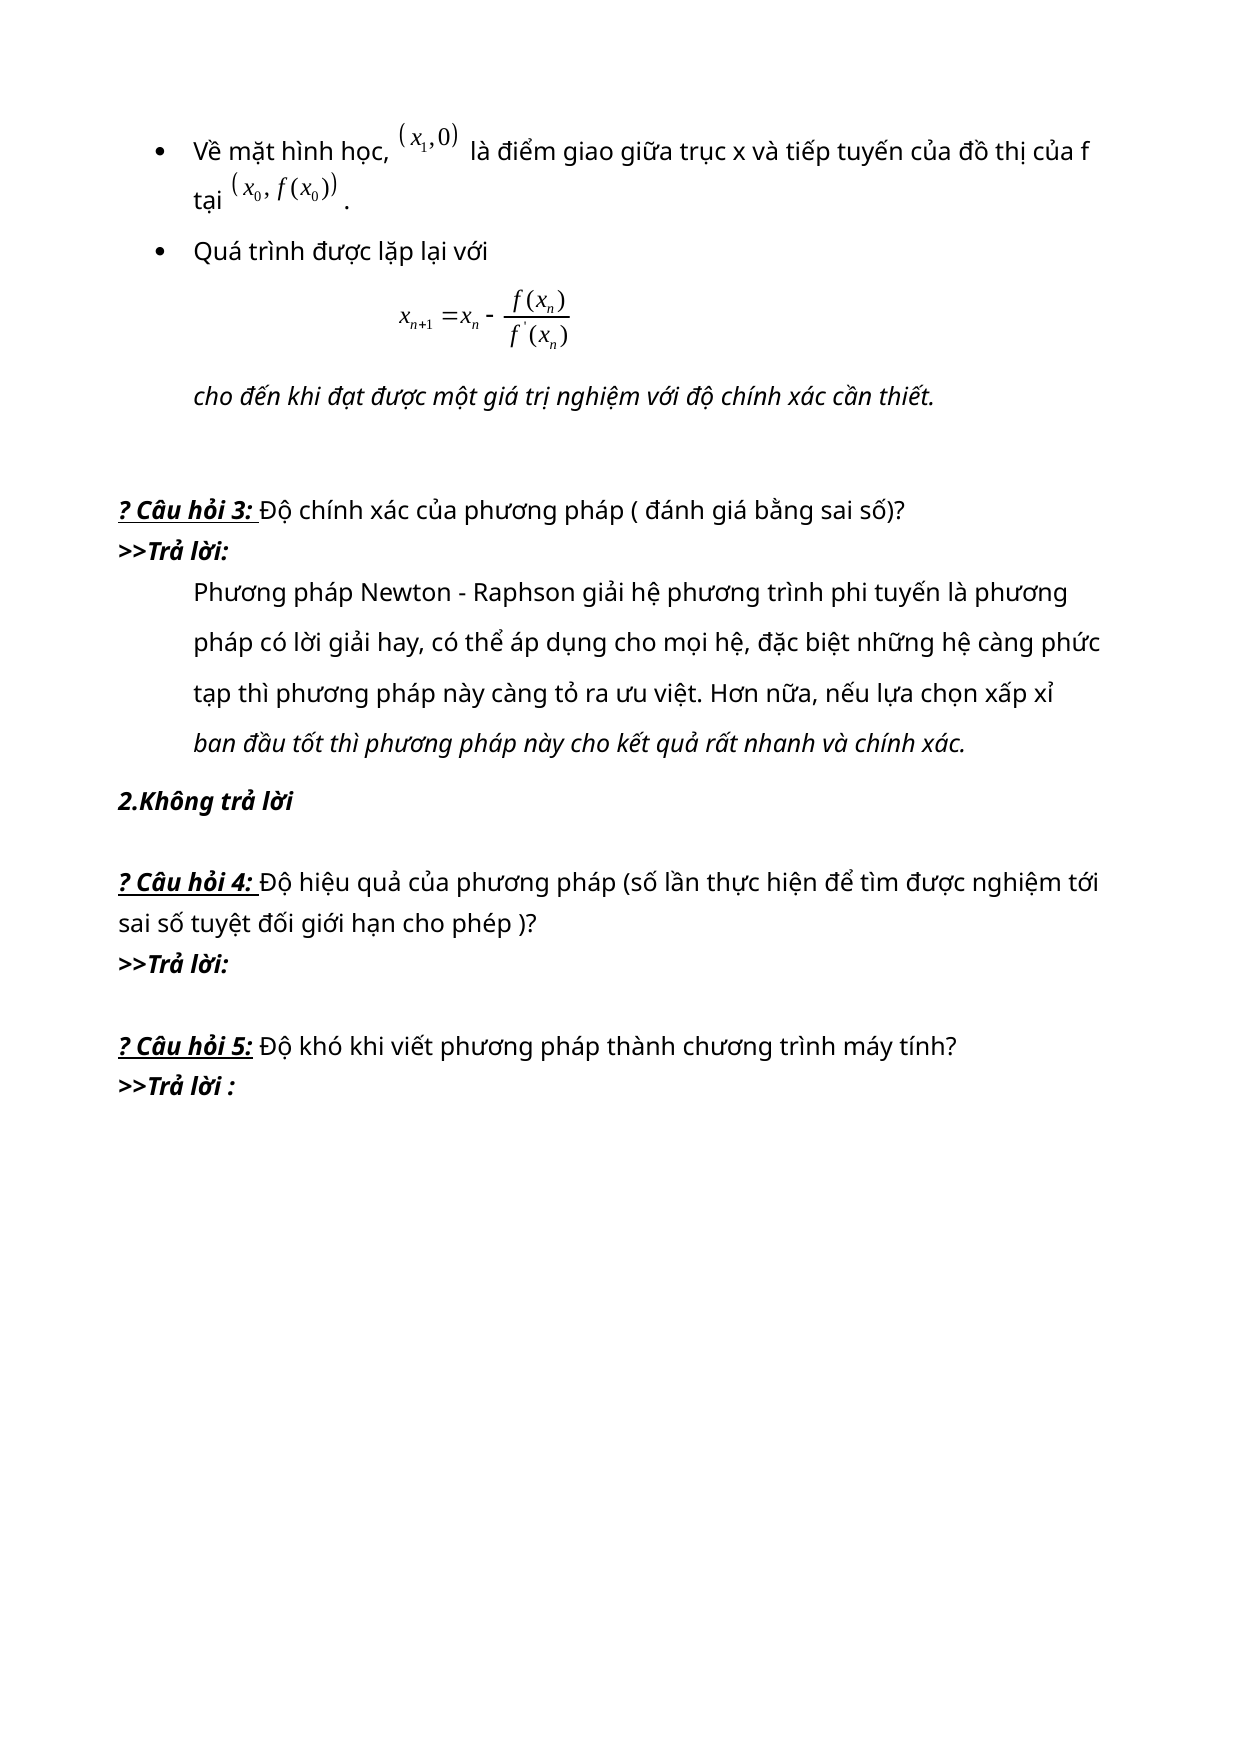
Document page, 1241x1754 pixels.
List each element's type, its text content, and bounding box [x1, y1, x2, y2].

text ? Câu hỏi 4: Độ hiệu quả của phương pháp (số lần thực hiện để tìm được nghiệm tới sai số tuyệt đối giới hạn cho phép )? [118, 865, 1111, 940]
text >>Trả lời : [118, 1069, 1111, 1103]
text >>Trả lời: [118, 533, 1111, 568]
text 2.Không trả lời [118, 783, 1111, 817]
text cho đến khi đạt được một giá trị nghiệm với độ chính xác cần thiết. [193, 378, 1122, 412]
text ? Câu hỏi 5: Độ khó khi viết phương pháp thành chương trình máy tính? [118, 1028, 1111, 1062]
list Quá trình được lặp lại với [156, 233, 1122, 268]
text Phương pháp Newton - Raphson giải hệ phương trình phi tuyến là phương [193, 574, 1122, 608]
text ban đầu tốt thì phương pháp này cho kết quả rất nhanh và chính xác. [193, 726, 1122, 760]
text tạp thì phương pháp này càng tỏ ra ưu việt. Hơn nữa, nếu lựa chọn xấp xỉ [193, 675, 1122, 709]
text pháp có lời giải hay, có thể áp dụng cho mọi hệ, đặc biệt những hệ càng phức [193, 625, 1122, 659]
text ? Câu hỏi 3: Độ chính xác của phương pháp ( đánh giá bằng sai số)? [118, 493, 1111, 527]
text >>Trả lời: [118, 947, 1111, 981]
list Về mặt hình học, là điểm giao giữa trục x và tiếp tuyến của đồ thị của f tại . [156, 118, 1122, 217]
